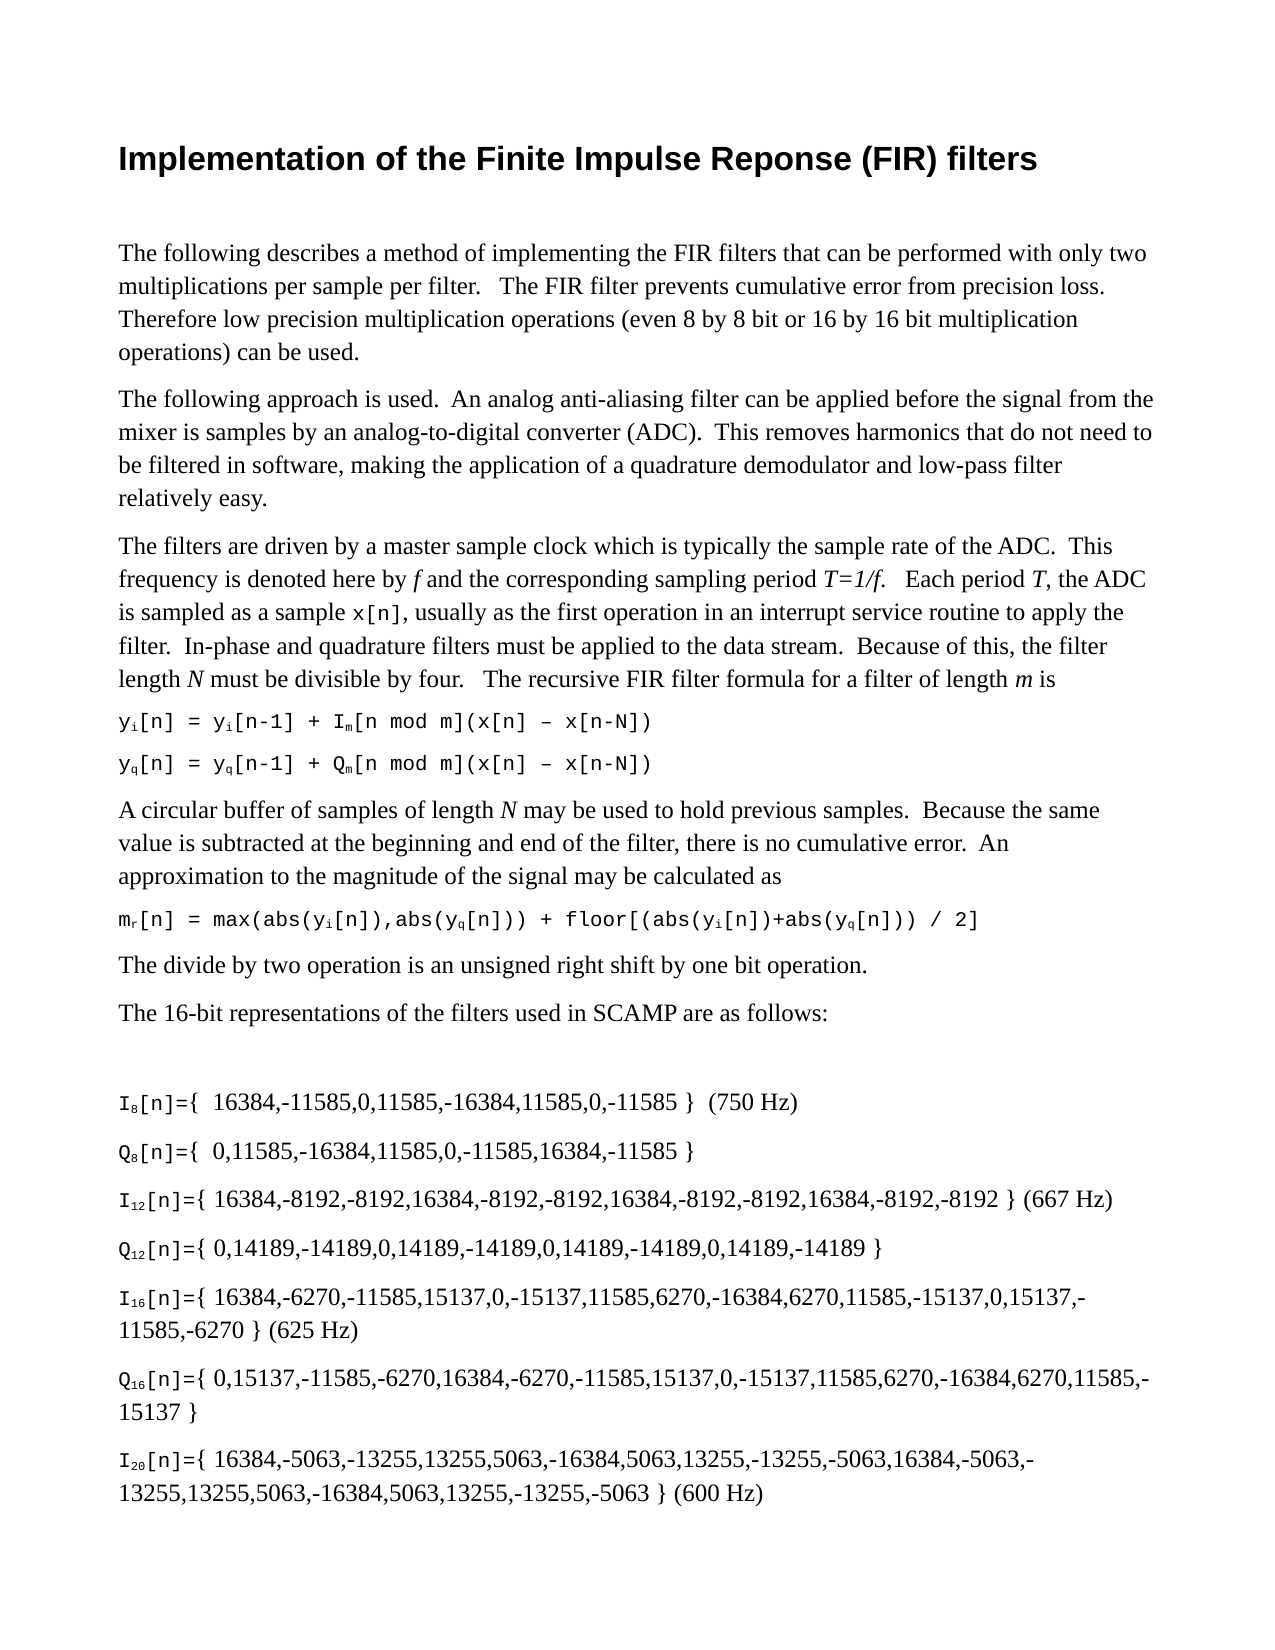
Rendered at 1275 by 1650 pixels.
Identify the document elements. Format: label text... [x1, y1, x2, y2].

text I8[n]={ 16384,-11585,0,11585,-16384,11585,0,-11585 } (750 Hz) [118, 1087, 1157, 1117]
text The following describes a method of implementing the FIR filters that can be performed with only two multiplications per sample per filter. The FIR filter prevents cumulative error from precision loss. Therefore low precision multiplication operations (even 8 by 8 bit or 16 by 16 bit multiplication operations) can be used. [118, 238, 1157, 366]
text I16[n]={ 16384,-6270,-11585,15137,0,-15137,11585,6270,-16384,6270,11585,-15137,0,15137,-11585,-6270 } (625 Hz) [118, 1282, 1157, 1344]
text Q16[n]={ 0,15137,-11585,-6270,16384,-6270,-11585,15137,0,-15137,11585,6270,-16384,6270,11585,-15137 } [118, 1363, 1157, 1426]
text A circular buffer of samples of length N may be used to hold previous samples. Because the same value is subtracted at the beginning and end of the filter, there is no cumulative error. An approximation to the magnitude of the signal may be calculated as [118, 795, 1157, 890]
subtitle Implementation of the Finite Impulse Reponse (FIR) filters [118, 139, 1157, 178]
text I20[n]={ 16384,-5063,-13255,13255,5063,-16384,5063,13255,-13255,-5063,16384,-5063,-13255,13255,5063,-16384,5063,13255,-13255,-5063 } (600 Hz) [118, 1444, 1157, 1507]
text yi[n] = yi[n-1] + Im[n mod m](x[n] – x[n-N]) [118, 712, 1157, 735]
text Q8[n]={ 0,11585,-16384,11585,0,-11585,16384,-11585 } [118, 1136, 1157, 1166]
text The filters are driven by a master sample clock which is typically the sample rate of the ADC. This frequency is denoted here by f and the corresponding sampling period T=1/f. Each period T, the ADC is sampled as a sample x[n], usually as the first operation in an interrupt service routine to apply the filter. In-phase and quadrature filters must be applied to the data stream. Because of this, the filter length N must be divisible by four. The recursive FIR filter formula for a filter of length m is [118, 531, 1157, 693]
text Q12[n]={ 0,14189,-14189,0,14189,-14189,0,14189,-14189,0,14189,-14189 } [118, 1233, 1157, 1263]
text I12[n]={ 16384,-8192,-8192,16384,-8192,-8192,16384,-8192,-8192,16384,-8192,-8192 } (667 Hz) [118, 1184, 1157, 1214]
text The divide by two operation is an unsigned right shift by one bit operation. [118, 951, 1157, 979]
text The following approach is used. An analog anti-aliasing filter can be applied before the signal from the mixer is samples by an analog-to-digital converter (ADC). This removes harmonics that do not need to be filtered in software, making the application of a quadrature demodulator and low-pass filter relatively easy. [118, 384, 1157, 512]
text yq[n] = yq[n-1] + Qm[n mod m](x[n] – x[n-N]) [118, 753, 1157, 777]
text The 16-bit representations of the filters used in SCAMP are as follows: [118, 998, 1157, 1027]
text mr[n] = max(abs(yi[n]),abs(yq[n])) + floor[(abs(yi[n])+abs(yq[n])) / 2] [118, 909, 1157, 932]
